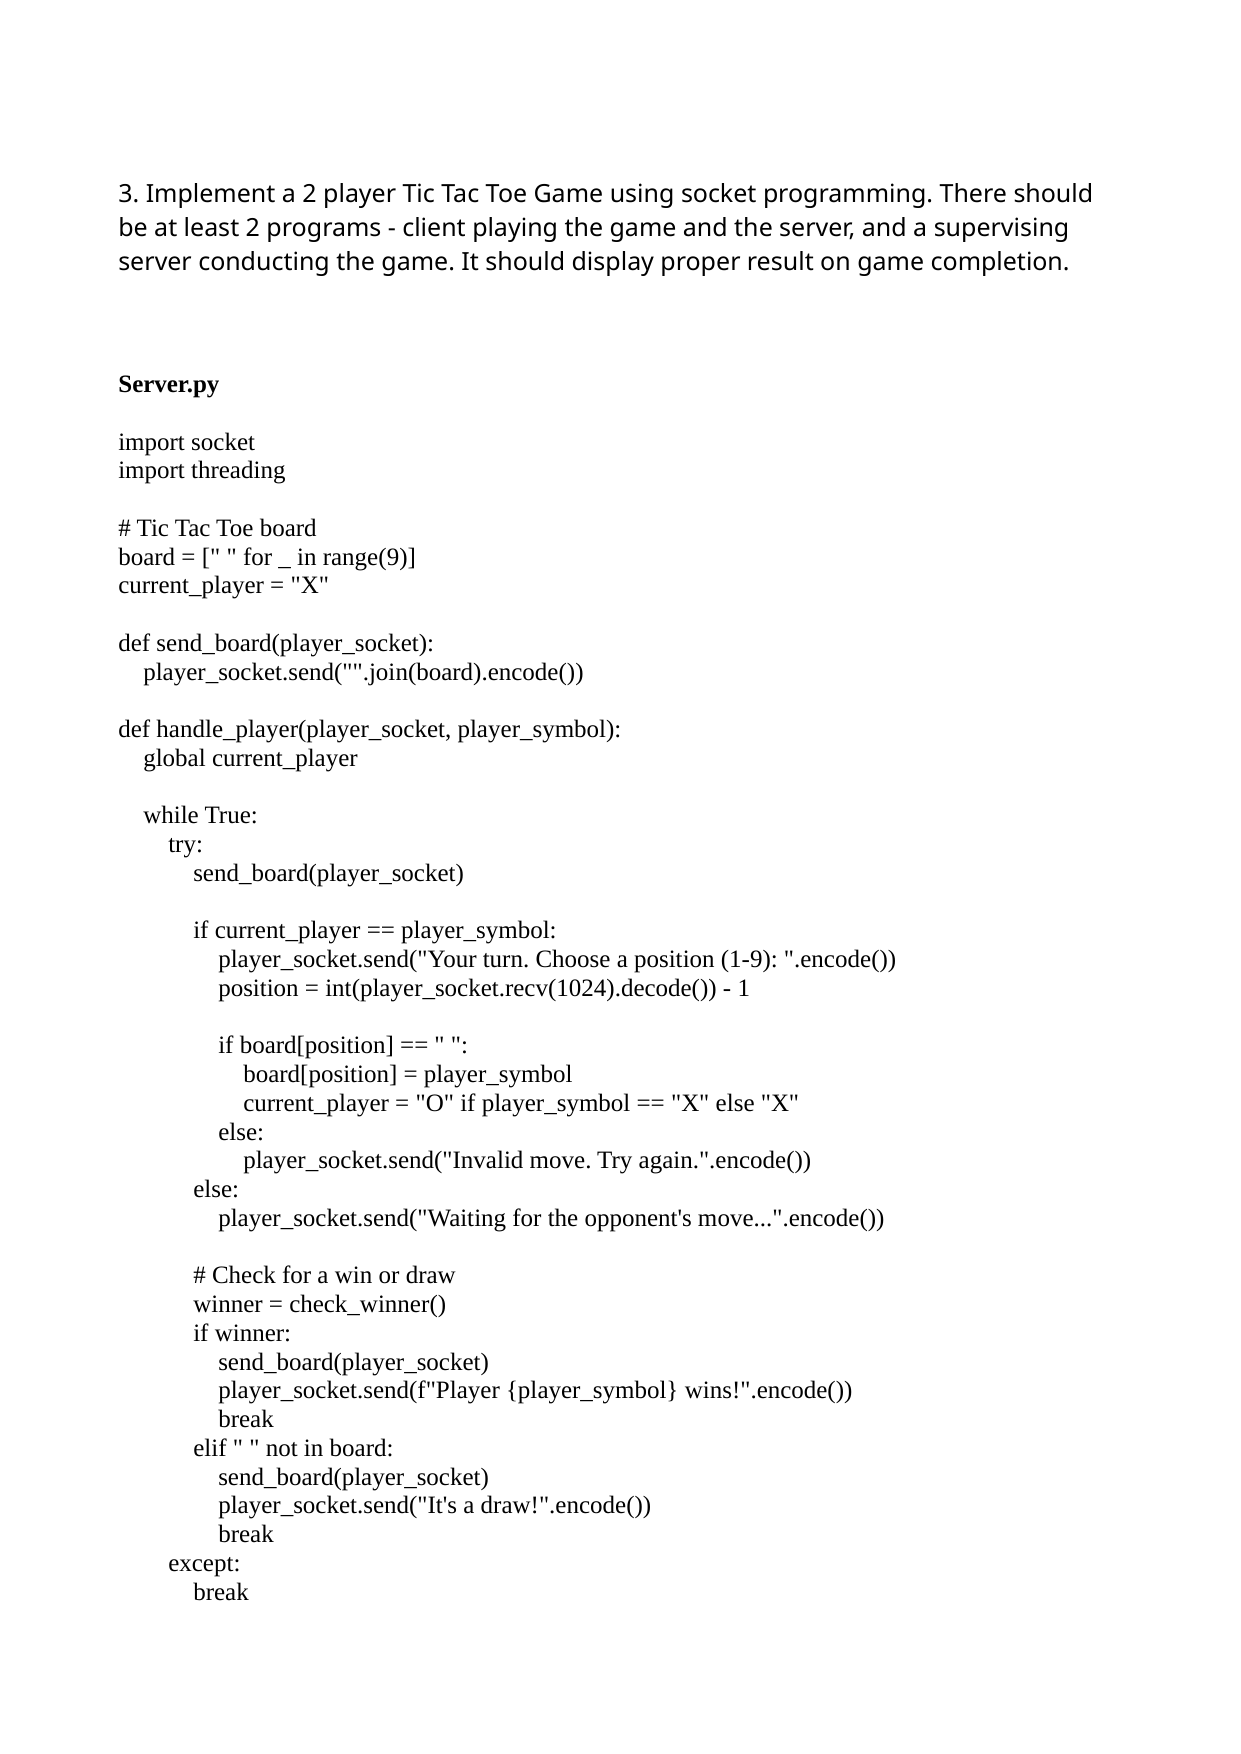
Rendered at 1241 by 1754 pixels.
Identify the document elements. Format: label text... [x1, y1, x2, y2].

text board = [" " for _ in range(9)] [118, 542, 1122, 571]
text if current_player == player_symbol: [118, 916, 1122, 944]
text import socket [118, 427, 1122, 456]
text def send_board(player_socket): [118, 628, 1122, 657]
text board[position] = player_symbol [118, 1059, 1122, 1088]
text else: [118, 1174, 1122, 1203]
text if winner: [118, 1318, 1122, 1347]
text player_socket.send("".join(board).encode()) [118, 657, 1122, 686]
text send_board(player_socket) [118, 1347, 1122, 1376]
text player_socket.send("Waiting for the opponent's move...".encode()) [118, 1203, 1122, 1232]
text try: [118, 829, 1122, 858]
text player_socket.send("Invalid move. Try again.".encode()) [118, 1146, 1122, 1174]
text player_socket.send("Your turn. Choose a position (1-9): ".encode()) [118, 944, 1122, 973]
text position = int(player_socket.recv(1024).decode()) - 1 [118, 973, 1122, 1002]
text elif " " not in board: [118, 1433, 1122, 1462]
text player_socket.send(f"Player {player_symbol} wins!".encode()) [118, 1376, 1122, 1404]
text current_player = "O" if player_symbol == "X" else "X" [118, 1088, 1122, 1117]
text winner = check_winner() [118, 1289, 1122, 1318]
text except: [118, 1548, 1122, 1577]
text # Check for a win or draw [118, 1261, 1122, 1289]
text global current_player [118, 743, 1122, 772]
text break [118, 1577, 1122, 1606]
text def handle_player(player_socket, player_symbol): [118, 714, 1122, 743]
text player_socket.send("It's a draw!".encode()) [118, 1491, 1122, 1519]
text else: [118, 1117, 1122, 1146]
text while True: [118, 801, 1122, 829]
text current_player = "X" [118, 571, 1122, 599]
text if board[position] == " ": [118, 1031, 1122, 1059]
text break [118, 1519, 1122, 1548]
text # Tic Tac Toe board [118, 513, 1122, 542]
text break [118, 1404, 1122, 1433]
text send_board(player_socket) [118, 1462, 1122, 1491]
text 3. Implement a 2 player Tic Tac Toe Game using socket programming. There should be at least 2 programs - client playing the game and the server, and a supervising server conducting the game. It should display proper result on game completion. [118, 176, 1122, 278]
text import threading [118, 456, 1122, 484]
text Server.py [118, 369, 1122, 398]
text send_board(player_socket) [118, 858, 1122, 887]
